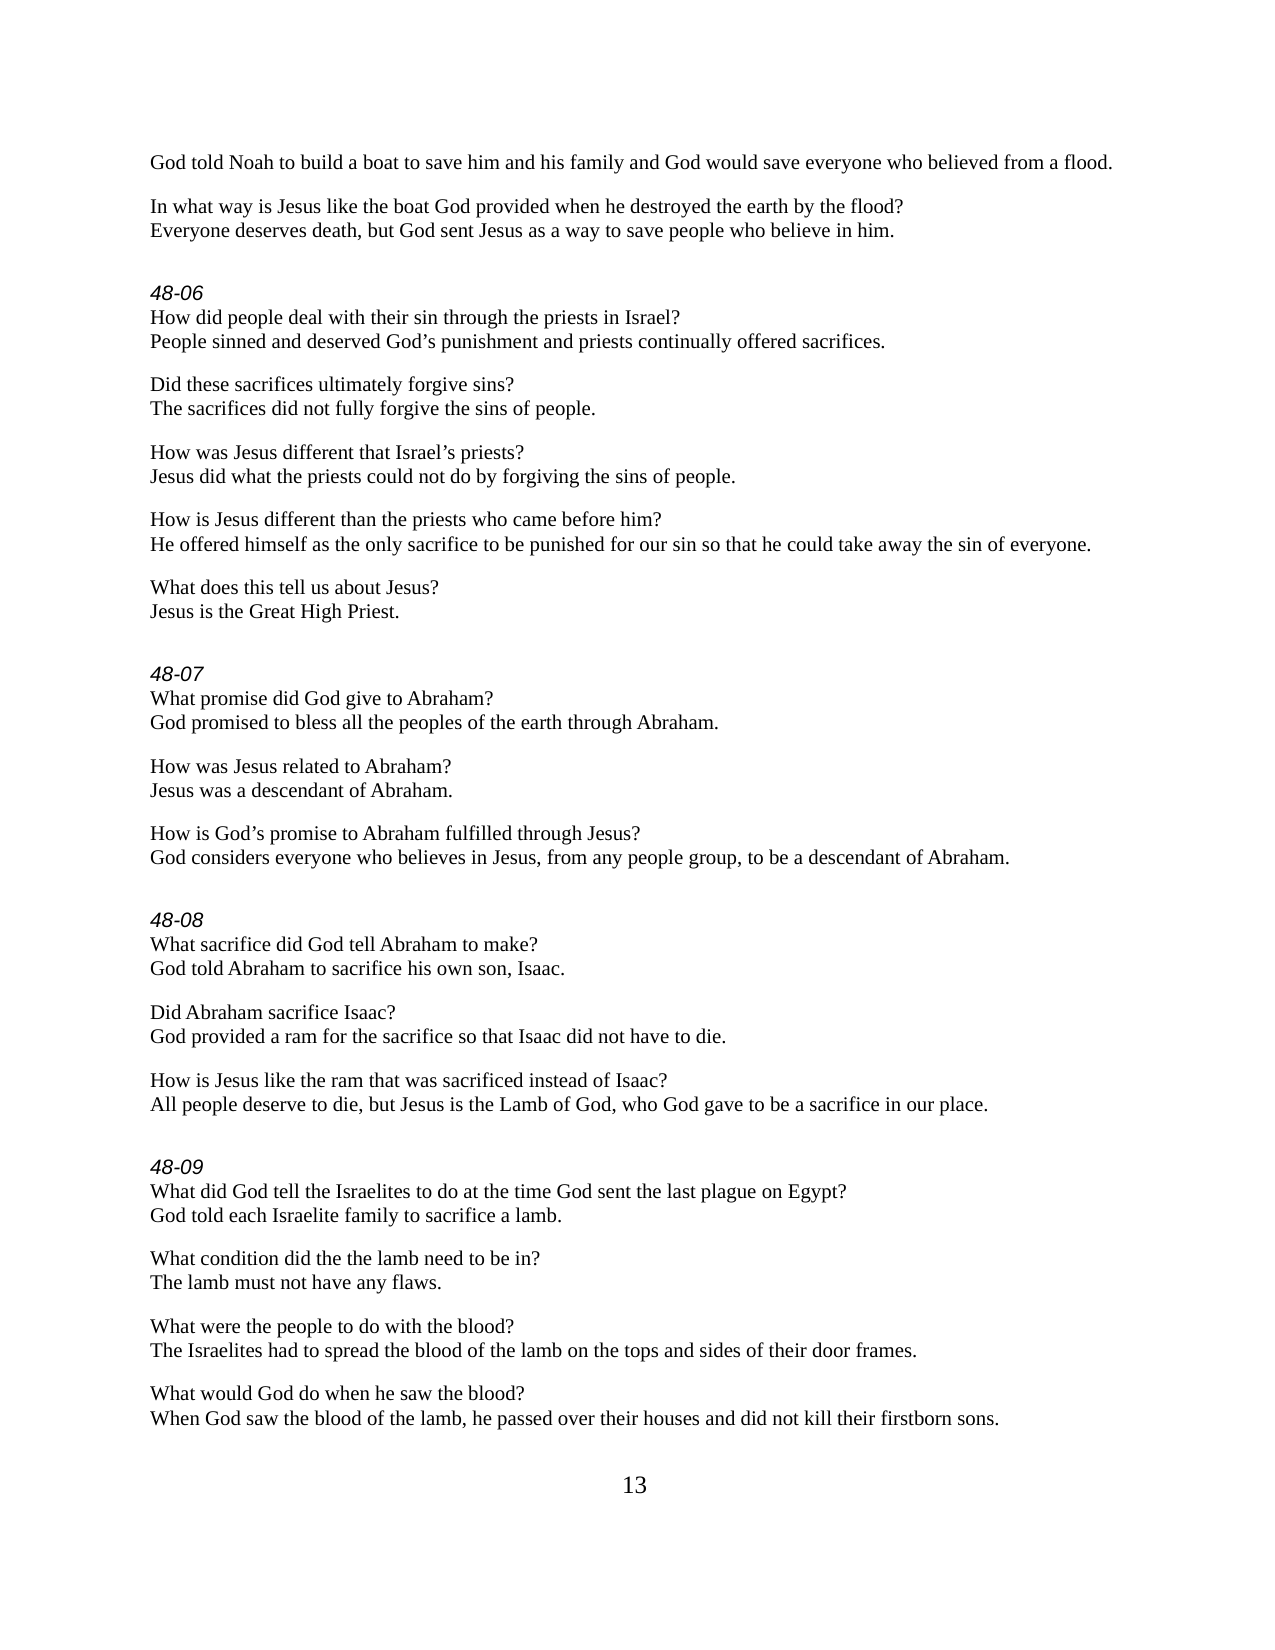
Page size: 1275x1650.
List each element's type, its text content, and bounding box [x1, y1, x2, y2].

subtitle 48-07 [150, 662, 1125, 686]
text How is God’s promise to Abraham fulfilled through Jesus? God considers everyone who believes in Jesus, from any people group, to be a descendant of Abraham. [150, 821, 1125, 869]
text What did God tell the Israelites to do at the time God sent the last plague on Egypt? God told each Israelite family to sacrifice a lamb. [150, 1178, 1125, 1227]
text How was Jesus related to Abraham? Jesus was a descendant of Abraham. [150, 754, 1125, 802]
subtitle 48-08 [150, 908, 1125, 932]
subtitle 48-09 [150, 1154, 1125, 1178]
text How is Jesus like the ram that was sacrificed instead of Isaac? All people deserve to die, but Jesus is the Lamb of God, who God gave to be a sacrifice in our place. [150, 1067, 1125, 1116]
text How did people deal with their sin through the priests in Israel? People sinned and deserved God’s punishment and priests continually offered sacrifices. [150, 304, 1125, 353]
text God told Noah to build a boat to save him and his family and God would save everyone who believed from a flood. [150, 150, 1125, 174]
text Did Abraham sacrifice Isaac? God provided a ram for the sacrifice so that Isaac did not have to die. [150, 1000, 1125, 1048]
text What sacrifice did God tell Abraham to make? God told Abraham to sacrifice his own son, Isaac. [150, 932, 1125, 980]
text How was Jesus different that Israel’s priests? Jesus did what the priests could not do by forgiving the sins of people. [150, 440, 1125, 488]
text In what way is Jesus like the boat God provided when he destroyed the earth by the flood? Everyone deserves death, but God sent Jesus as a way to save people who believe in him. [150, 193, 1125, 242]
text What does this tell us about Jesus? Jesus is the Great High Priest. [150, 575, 1125, 623]
text What condition did the the lamb need to be in? The lamb must not have any flaws. [150, 1246, 1125, 1294]
subtitle 48-06 [150, 281, 1125, 304]
text How is Jesus different than the priests who came before him? He offered himself as the only sacrifice to be punished for our sin so that he could take away the sin of everyone. [150, 507, 1125, 556]
text What were the people to do with the blood? The Israelites had to spread the blood of the lamb on the tops and sides of their door frames. [150, 1314, 1125, 1362]
text Did these sacrifices ultimately forgive sins? The sacrifices did not fully forgive the sins of people. [150, 372, 1125, 420]
text What promise did God give to Abraham? God promised to bless all the peoples of the earth through Abraham. [150, 686, 1125, 734]
text What would God do when he saw the blood? When God saw the blood of the lamb, he passed over their houses and did not kill their firstborn sons. [150, 1381, 1125, 1429]
